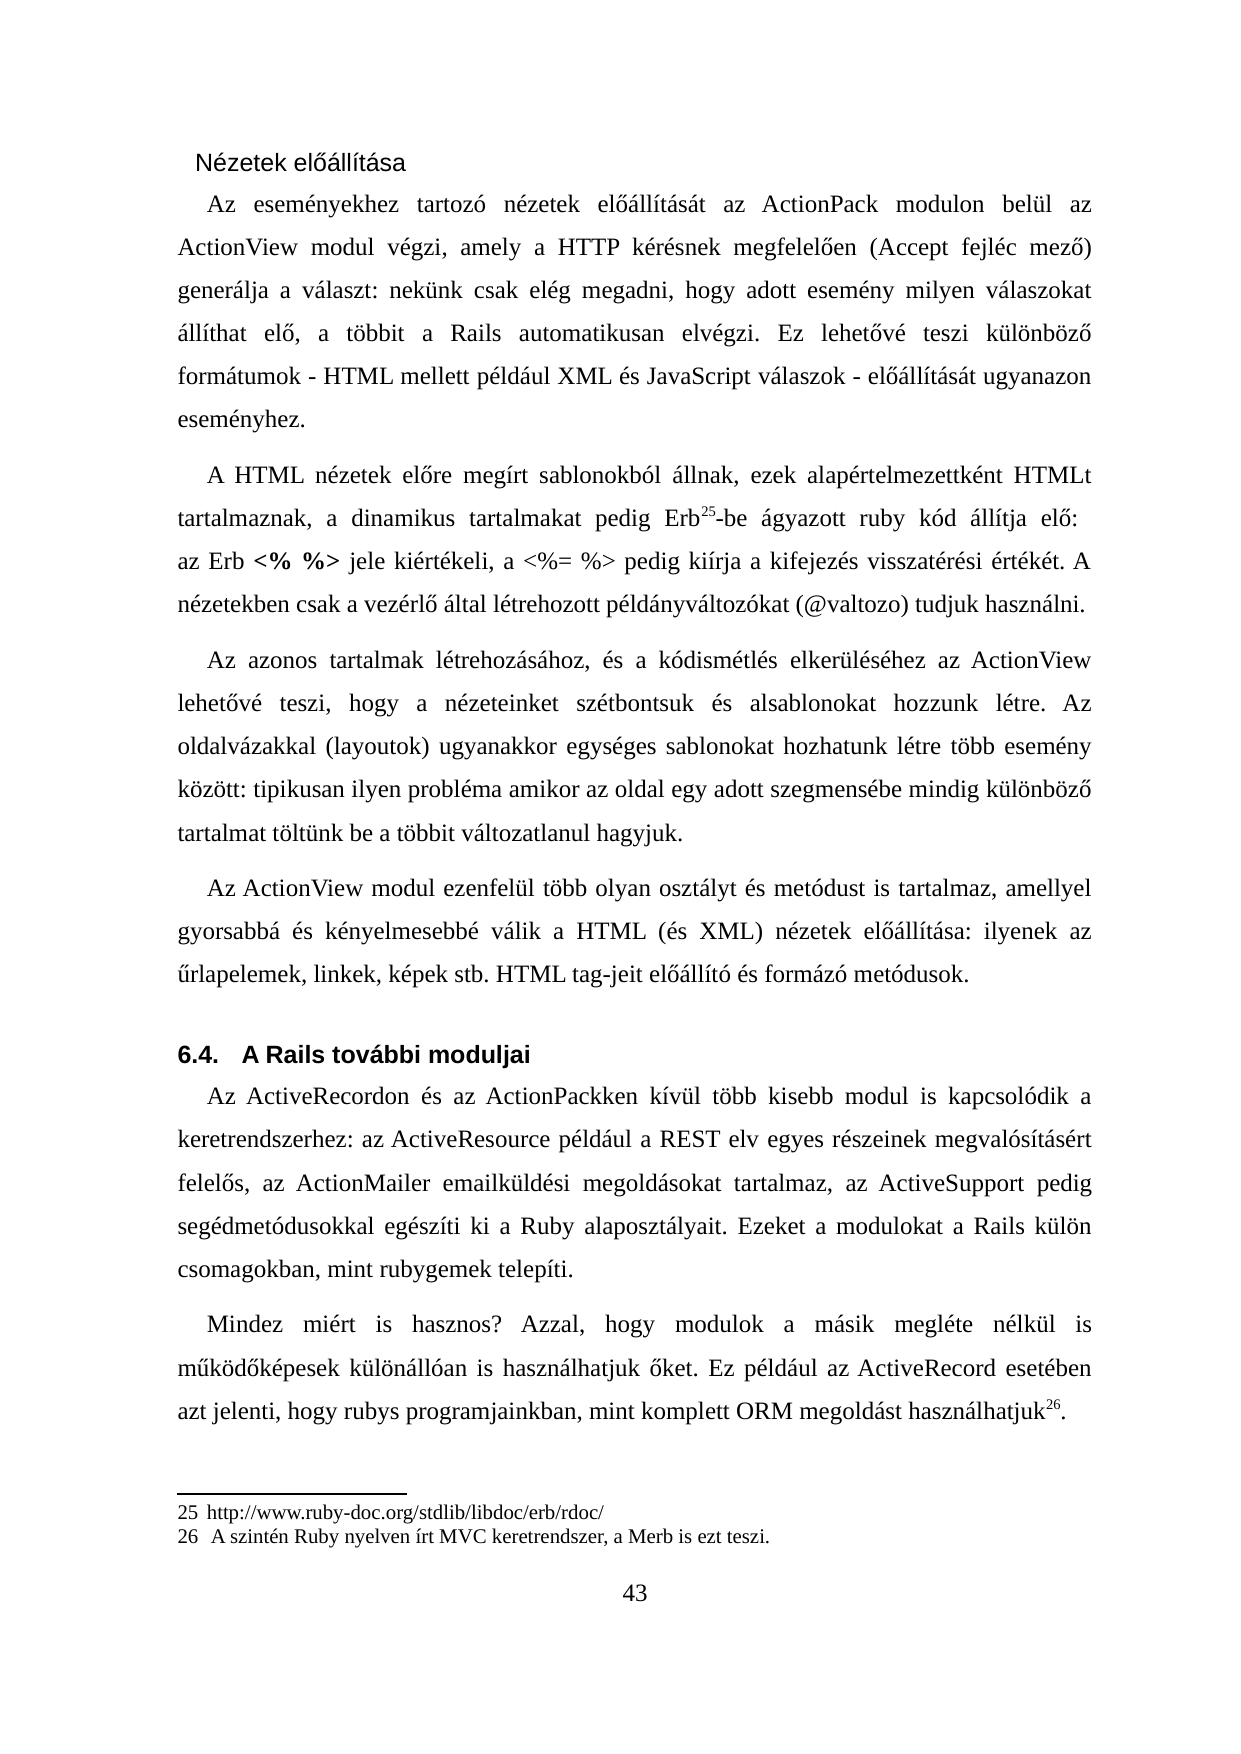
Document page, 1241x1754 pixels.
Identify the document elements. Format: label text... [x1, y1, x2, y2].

text Az ActiveRecordon és az ActionPackken kívül több kisebb modul is kapcsolódik a keretrendszerhez: az ActiveResource például a REST elv egyes részeinek megvalósításért felelős, az ActionMailer emailküldési megoldásokat tartalmaz, az ActiveSupport pedig segédmetódusokkal egészíti ki a Ruby alaposztályait. Ezeket a modulokat a Rails külön csomagokban, mint rubygemek telepíti. [177, 1081, 1093, 1283]
text Az eseményekhez tartozó nézetek előállítását az ActionPack modulon belül az ActionView modul végzi, amely a HTTP kérésnek megfelelően (Accept fejléc mező) generálja a választ: nekünk csak elég megadni, hogy adott esemény milyen válaszokat állíthat elő, a többit a Rails automatikusan elvégzi. Ez lehetővé teszi különböző formátumok - HTML mellett például XML és JavaScript válaszok - előállítását ugyanazon eseményhez. [177, 189, 1093, 433]
subtitle Nézetek előállítása [195, 148, 1093, 176]
text Az ActionView modul ezenfelül több olyan osztályt és metódust is tartalmaz, amellyel gyorsabbá és kényelmesebbé válik a HTML (és XML) nézetek előállítása: ilyenek az űrlapelemek, linkek, képek stb. HTML tag-jeit előállító és formázó metódusok. [177, 873, 1093, 988]
text A HTML nézetek előre megírt sablonokból állnak, ezek alapértelmezettként HTMLt tartalmaznak, a dinamikus tartalmakat pedig Erb-be ágyazott ruby kód állítja elő: az Erb <% %> jele kiértékeli, a <%= %> pedig kiírja a kifejezés visszatérési értékét. A nézetekben csak a vezérlő által létrehozott példányváltozókat (@valtozo) tudjuk használni. [177, 460, 1093, 618]
text http://www.ruby-doc.org/stdlib/libdoc/erb/rdoc/ [177, 1500, 1093, 1524]
text Mindez miért is hasznos? Azzal, hogy modulok a másik megléte nélkül is működőképesek különállóan is használhatjuk őket. Ez például az ActiveRecord esetében azt jelenti, hogy rubys programjainkban, mint komplett ORM megoldást használhatjuk. [177, 1309, 1093, 1424]
text A szintén Ruby nyelven írt MVC keretrendszer, a Merb is ezt teszi. [177, 1524, 1093, 1548]
text Az azonos tartalmak létrehozásához, és a kódismétlés elkerüléséhez az ActionView lehetővé teszi, hogy a nézeteinket szétbontsuk és alsablonokat hozzunk létre. Az oldalvázakkal (layoutok) ugyanakkor egységes sablonokat hozhatunk létre több esemény között: tipikusan ilyen probléma amikor az oldal egy adott szegmensébe mindig különböző tartalmat töltünk be a többit változatlanul hagyjuk. [177, 645, 1093, 846]
subtitle A Rails további moduljai [177, 1040, 1093, 1069]
